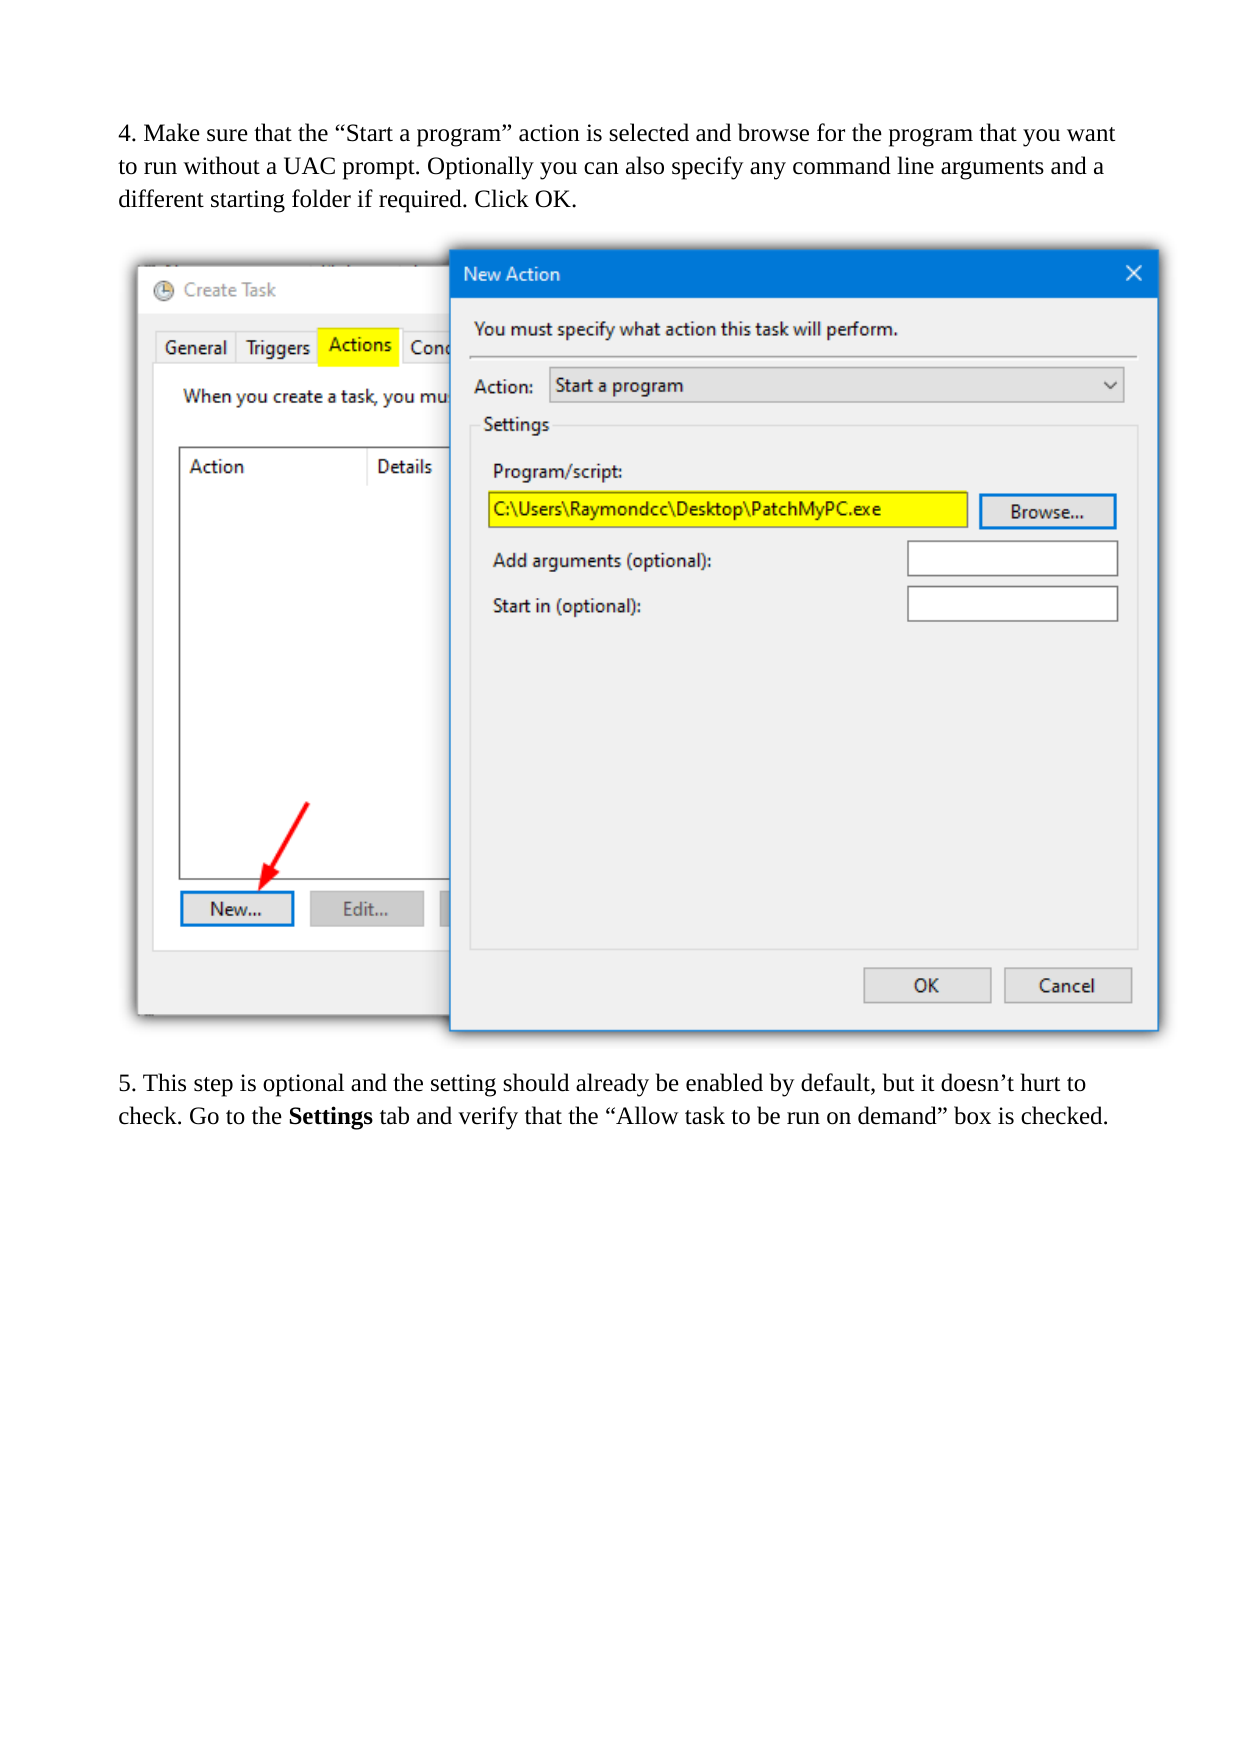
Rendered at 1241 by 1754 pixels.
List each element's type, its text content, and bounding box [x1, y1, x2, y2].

text 4. Make sure that the “Start a program” action is selected and browse for the program that you want to run without a UAC prompt. Optionally you can also specify any command line arguments and a different starting folder if required. Click OK. [118, 118, 1122, 213]
picture [118, 231, 1178, 1049]
text 5. This step is optional and the setting should already be enabled by default, but it doesn’t hurt to check. Go to the Settings tab and verify that the “Allow task to be run on demand” box is checked. [118, 1068, 1122, 1129]
